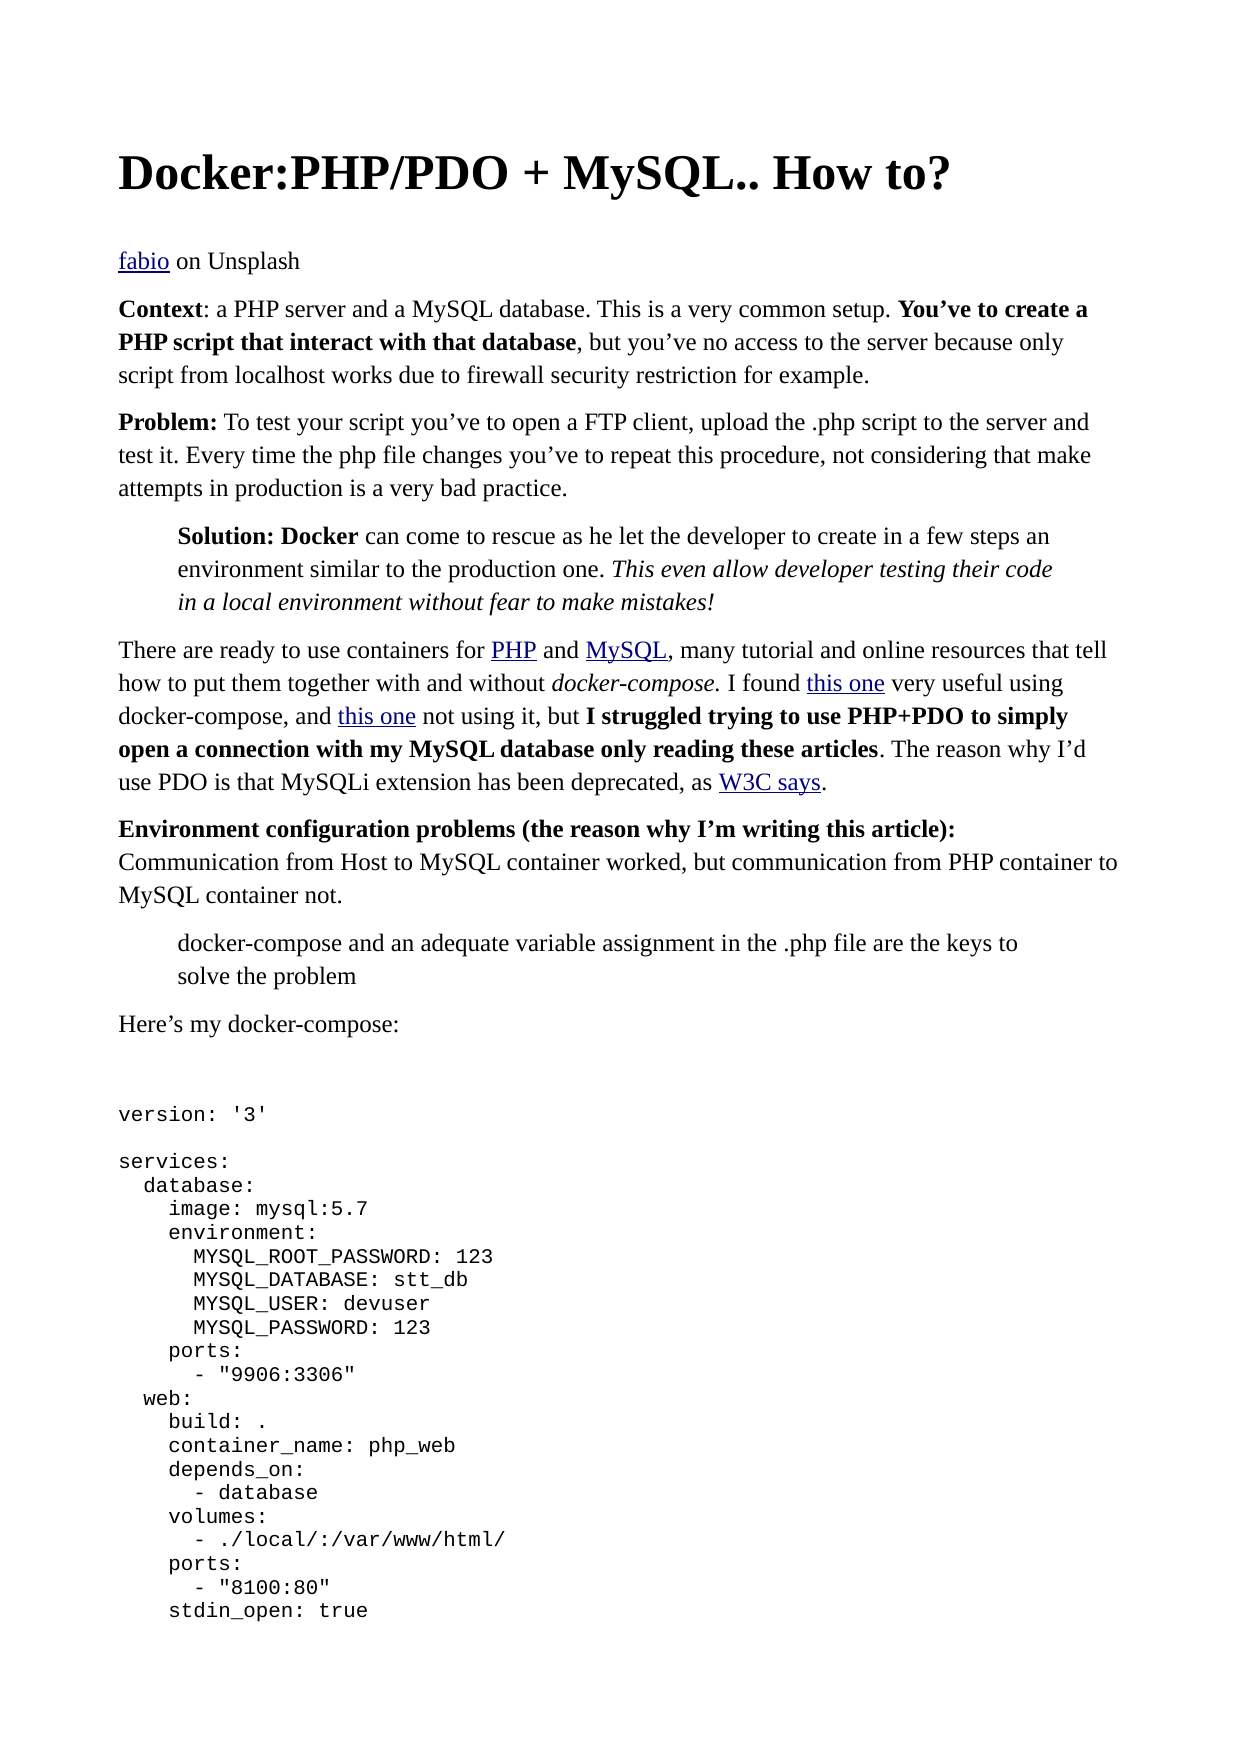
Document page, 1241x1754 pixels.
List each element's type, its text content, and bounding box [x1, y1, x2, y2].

text docker-compose and an adequate variable assignment in the .php file are the keys to solve the problem [177, 928, 1063, 990]
text Here’s my docker-compose: [118, 1009, 1122, 1037]
text ports: [118, 1553, 1122, 1577]
text Context: a PHP server and a MySQL database. This is a very common setup. You’ve to create a PHP script that interact with that database, but you’ve no access to the server because only script from localhost works due to firewall security restriction for example. [118, 294, 1122, 388]
text version: '3' [118, 1104, 1122, 1127]
text MYSQL_DATABASE: stt_db [118, 1269, 1122, 1293]
text Problem: To test your script you’ve to open a FTP client, upload the .php script to the server and test it. Every time the php file changes you’ve to repeat this procedure, not considering that make attempts in production is a very bad practice. [118, 407, 1122, 502]
text ports: [118, 1340, 1122, 1364]
text MYSQL_USER: devuser [118, 1293, 1122, 1317]
text environment: [118, 1222, 1122, 1246]
text MYSQL_PASSWORD: 123 [118, 1317, 1122, 1340]
text image: mysql:5.7 [118, 1198, 1122, 1222]
text stdin_open: true [118, 1600, 1122, 1624]
text container_name: php_web [118, 1435, 1122, 1458]
text There are ready to use containers for PHP and MySQL, many tutorial and online resources that tell how to put them together with and without docker-compose. I found this one very useful using docker-compose, and this one not using it, but I struggled trying to use PHP+PDO to simply open a connection with my MySQL database only reading these articles. The reason why I’d use PDO is that MySQLi extension has been deprecated, as W3C says. [118, 635, 1122, 796]
text web: [118, 1388, 1122, 1411]
text services: [118, 1151, 1122, 1175]
text - "8100:80" [118, 1577, 1122, 1600]
text Solution: Docker can come to rescue as he let the developer to create in a few steps an environment similar to the production one. This even allow developer testing their code in a local environment without fear to make mistakes! [177, 521, 1063, 616]
text depends_on: [118, 1458, 1122, 1482]
text - database [118, 1482, 1122, 1506]
text Environment configuration problems (the reason why I’m writing this article): Communication from Host to MySQL container worked, but communication from PHP container to MySQL container not. [118, 814, 1122, 909]
text fabio on Unsplash [118, 246, 1122, 275]
text volumes: [118, 1506, 1122, 1529]
subtitle Docker:PHP/PDO + MySQL.. How to? [118, 143, 1122, 201]
text MYSQL_ROOT_PASSWORD: 123 [118, 1246, 1122, 1269]
text database: [118, 1175, 1122, 1198]
text - "9906:3306" [118, 1364, 1122, 1388]
text build: . [118, 1411, 1122, 1435]
text - ./local/:/var/www/html/ [118, 1529, 1122, 1553]
